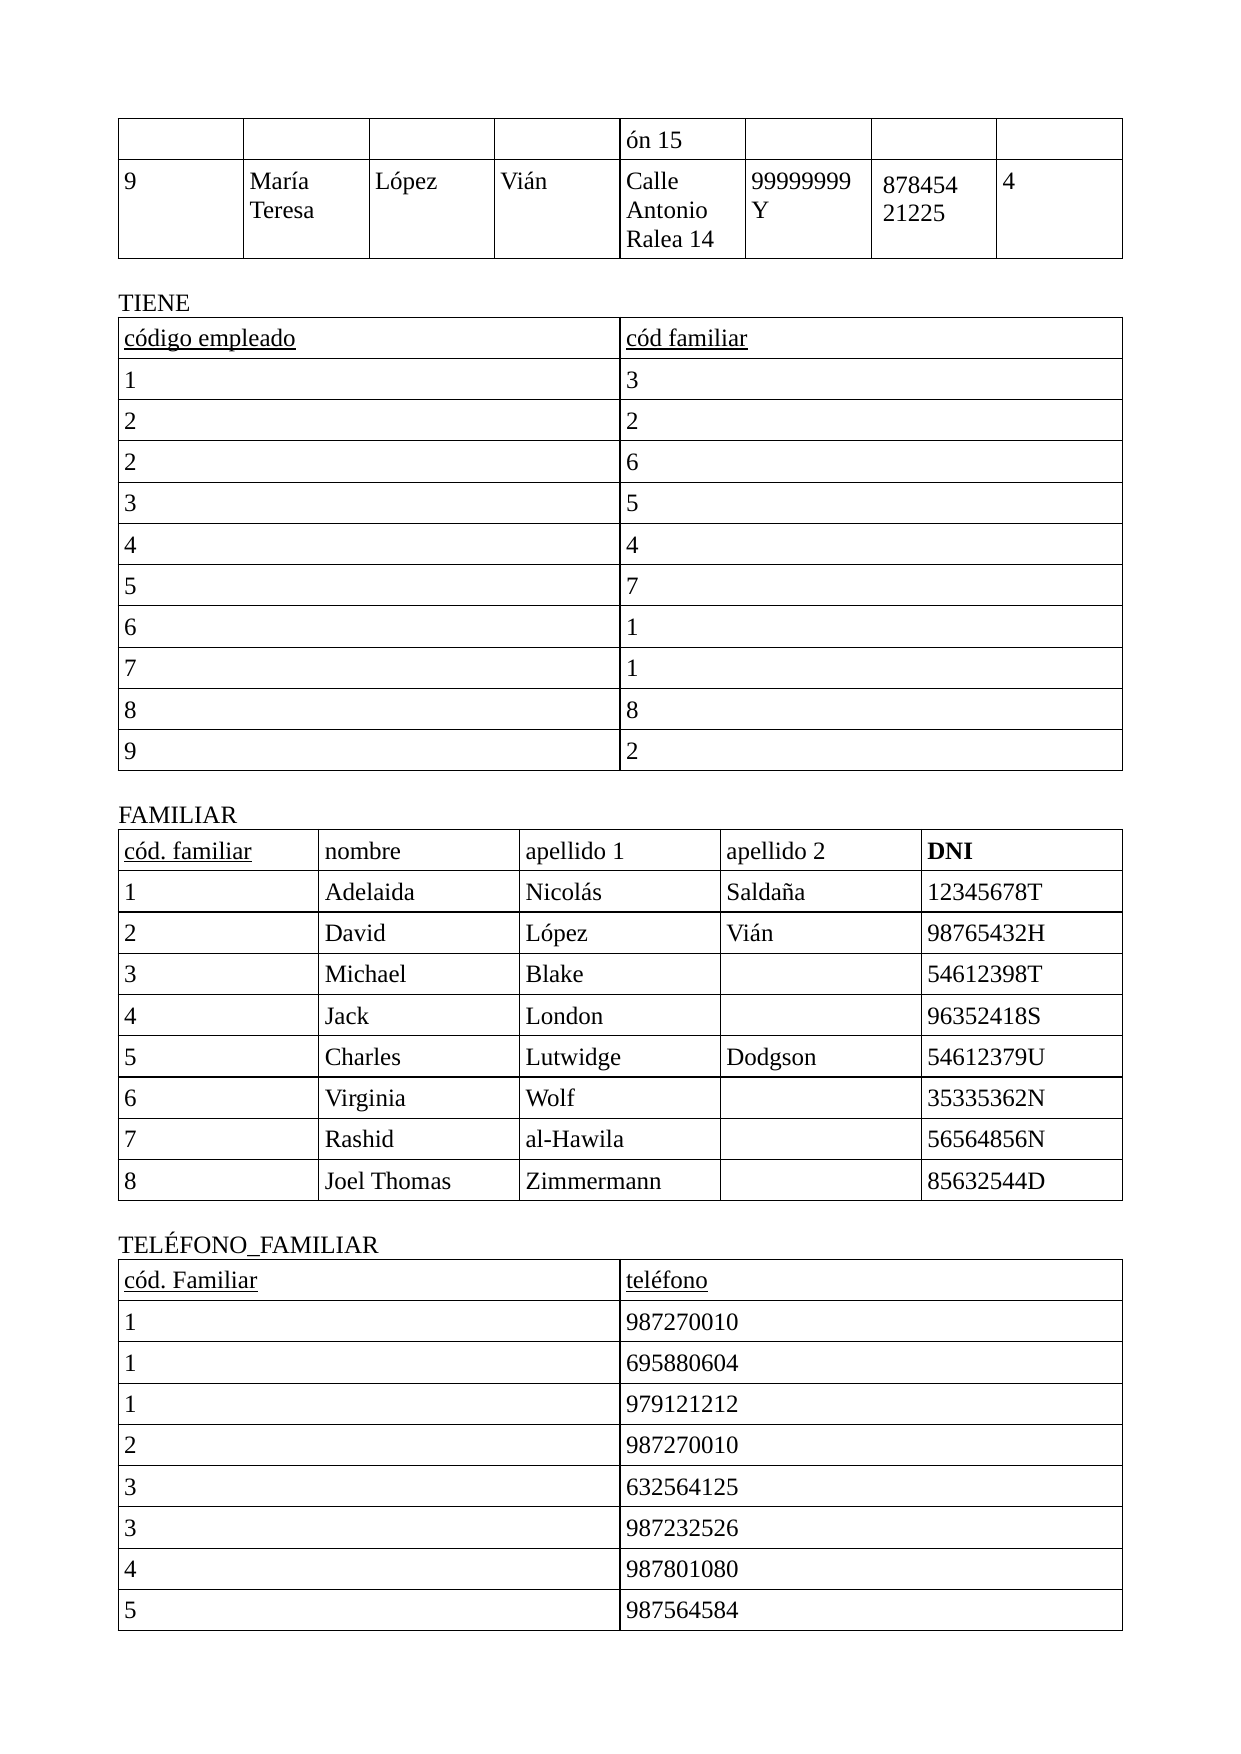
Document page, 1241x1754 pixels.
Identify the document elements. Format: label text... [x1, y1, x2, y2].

table_cell 99999999Y [746, 160, 871, 258]
table_cell 7 [119, 648, 619, 688]
table_cell Zimmermann [520, 1160, 720, 1200]
table_cell 87845421225 [872, 160, 996, 258]
table_cell 6 [621, 441, 1122, 482]
table_header teléfono [621, 1260, 1122, 1300]
table_cell [746, 119, 871, 159]
table_cell 7 [119, 1119, 318, 1159]
table_cell Blake [520, 954, 720, 994]
table_cell Calle Antonio Ralea 14 [621, 160, 745, 258]
table_cell 1 [119, 359, 619, 399]
table_cell Saldaña [721, 871, 921, 911]
table_cell [721, 1119, 921, 1159]
table_cell Jack [319, 995, 519, 1035]
table_cell [721, 1078, 921, 1118]
table_cell 5 [119, 565, 619, 605]
table_cell 987270010 [621, 1301, 1122, 1341]
table_cell 632564125 [621, 1466, 1122, 1506]
table_header cód familiar [621, 318, 1122, 358]
table_cell [495, 119, 619, 159]
table_cell 98765432H [922, 913, 1122, 953]
table_cell 8 [621, 689, 1122, 729]
table_cell 2 [621, 730, 1122, 770]
table_cell Rashid [319, 1119, 519, 1159]
table_cell [721, 995, 921, 1035]
table_cell 1 [119, 1342, 619, 1382]
table_header DNI [922, 830, 1122, 870]
table_cell 3 [119, 954, 318, 994]
table_cell 9 [119, 160, 243, 258]
table_cell [244, 119, 369, 159]
table_header cód. familiar [119, 830, 318, 870]
table_cell 12345678T [922, 871, 1122, 911]
table_cell 987270010 [621, 1425, 1122, 1465]
table_cell 1 [119, 1301, 619, 1341]
table_cell 3 [119, 1507, 619, 1547]
table_cell 4 [119, 995, 318, 1035]
table_cell 695880604 [621, 1342, 1122, 1382]
table_cell 4 [621, 524, 1122, 564]
table_cell [997, 119, 1122, 159]
table_cell 2 [621, 400, 1122, 440]
table_cell Michael [319, 954, 519, 994]
table_cell 54612398T [922, 954, 1122, 994]
table_cell Charles [319, 1036, 519, 1076]
text FAMILIAR [118, 800, 1122, 829]
table_cell López [370, 160, 494, 258]
table_cell 3 [119, 1466, 619, 1506]
table_header apellido 1 [520, 830, 720, 870]
table_cell Dodgson [721, 1036, 921, 1076]
table_cell 9 [119, 730, 619, 770]
table_cell 3 [621, 359, 1122, 399]
table_cell López [520, 913, 720, 953]
table_header nombre [319, 830, 519, 870]
table_cell [721, 1160, 921, 1200]
table_cell 96352418S [922, 995, 1122, 1035]
table_cell 4 [119, 524, 619, 564]
table_header código empleado [119, 318, 619, 358]
table_cell 6 [119, 606, 619, 647]
table_cell 2 [119, 913, 318, 953]
table_cell 8 [119, 689, 619, 729]
table_cell 1 [119, 1384, 619, 1424]
table_cell ón 15 [621, 119, 745, 159]
table_cell Vián [495, 160, 619, 258]
table_cell [119, 119, 243, 159]
table_cell 56564856N [922, 1119, 1122, 1159]
table_cell [370, 119, 494, 159]
table_cell 1 [621, 648, 1122, 688]
table_cell Nicolás [520, 871, 720, 911]
table_cell London [520, 995, 720, 1035]
table_cell 987801080 [621, 1549, 1122, 1589]
table_header apellido 2 [721, 830, 921, 870]
table_cell 987564584 [621, 1590, 1122, 1630]
table_cell Lutwidge [520, 1036, 720, 1076]
table_cell 85632544D [922, 1160, 1122, 1200]
table_cell María Teresa [244, 160, 369, 258]
table_cell 4 [119, 1549, 619, 1589]
table_cell 2 [119, 441, 619, 482]
table_cell al-Hawila [520, 1119, 720, 1159]
table_cell Joel Thomas [319, 1160, 519, 1200]
table_cell 5 [119, 1590, 619, 1630]
table_cell 5 [119, 1036, 318, 1076]
table_cell 35335362N [922, 1078, 1122, 1118]
table_cell 5 [621, 483, 1122, 523]
table_cell 6 [119, 1078, 318, 1118]
table_cell [721, 954, 921, 994]
table_cell 8 [119, 1160, 318, 1200]
table_cell 54612379U [922, 1036, 1122, 1076]
text TELÉFONO_FAMILIAR [118, 1230, 1122, 1259]
table_cell David [319, 913, 519, 953]
table_cell Wolf [520, 1078, 720, 1118]
table_cell 1 [621, 606, 1122, 647]
table_cell 7 [621, 565, 1122, 605]
table_cell [872, 119, 996, 159]
table_cell 1 [119, 871, 318, 911]
table_cell Virginia [319, 1078, 519, 1118]
table_cell 2 [119, 1425, 619, 1465]
text TIENE [118, 288, 1122, 317]
table_cell 979121212 [621, 1384, 1122, 1424]
table_cell Vián [721, 913, 921, 953]
table_cell Adelaida [319, 871, 519, 911]
table_cell 3 [119, 483, 619, 523]
table_cell 2 [119, 400, 619, 440]
table_header cód. Familiar [119, 1260, 619, 1300]
table_cell 987232526 [621, 1507, 1122, 1547]
table_cell 4 [997, 160, 1122, 258]
